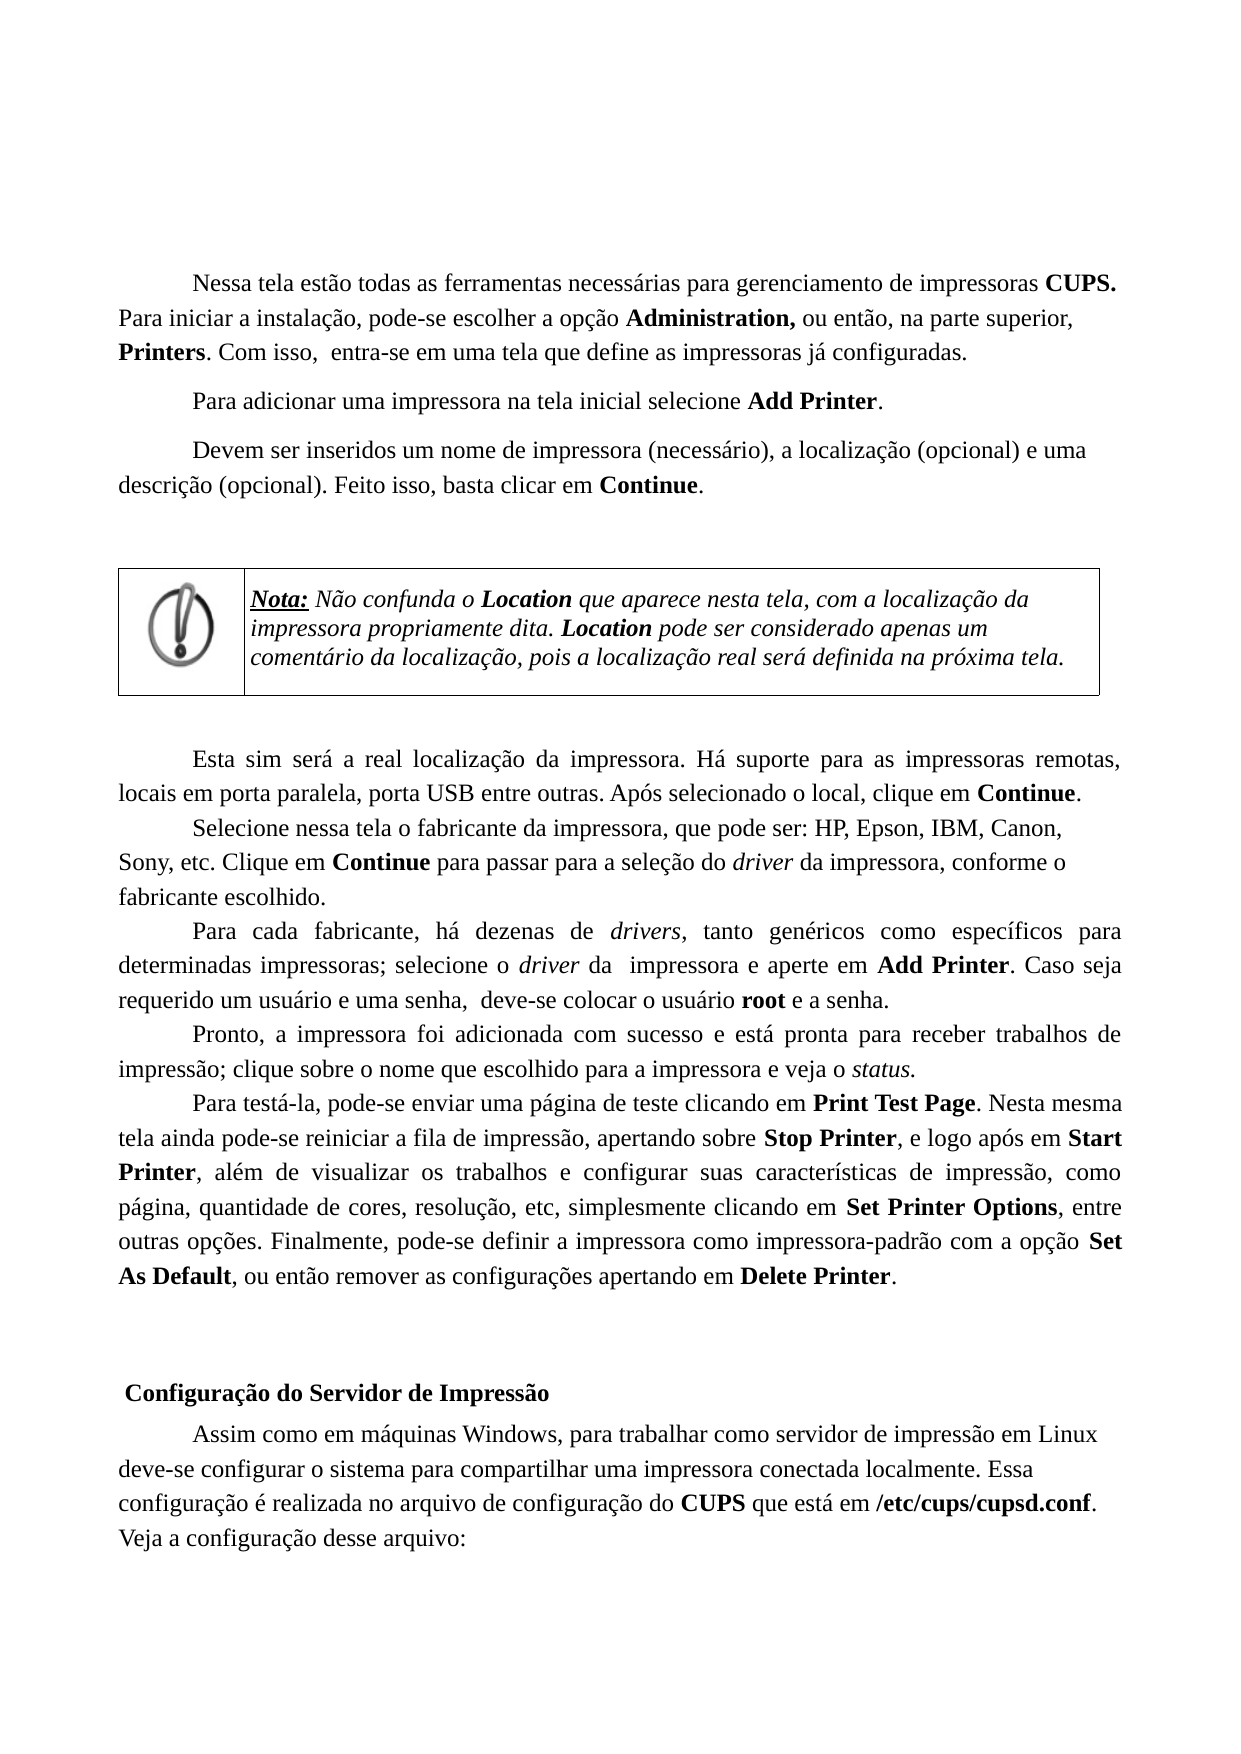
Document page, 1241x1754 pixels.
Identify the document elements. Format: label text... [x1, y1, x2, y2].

table_header Nota: Não confunda o Location que aparece nesta tela, com a localização da impressora propriamente dita. Location pode ser considerado apenas um comentário da localização, pois a localização real será definida na próxima tela. [245, 569, 1099, 694]
text Devem ser inseridos um nome de impressora (necessário), a localização (opcional) e uma descrição (opcional). Feito isso, basta clicar em Continue. [118, 435, 1122, 499]
text Esta sim será a real localização da impressora. Há suporte para as impressoras remotas, locais em porta paralela, porta USB entre outras. Após selecionado o local, clique em Continue. [118, 744, 1122, 807]
text Para cada fabricante, há dezenas de drivers, tanto genéricos como específicos para determinadas impressoras; selecione o driver da impressora e aperte em Add Printer. Caso seja requerido um usuário e uma senha, deve-se colocar o usuário root e a senha. [118, 916, 1122, 1014]
text Para testá-la, pode-se enviar uma página de teste clicando em Print Test Page. Nesta mesma tela ainda pode-se reiniciar a fila de impressão, apertando sobre Stop Printer, e logo após em Start Printer, além de visualizar os trabalhos e configurar suas características de impressão, como página, quantidade de cores, resolução, etc, simplesmente clicando em Set Printer Options, entre outras opções. Finalmente, pode-se definir a impressora como impressora-padrão com a opção Set As Default, ou então remover as configurações apertando em Delete Printer. [118, 1088, 1122, 1289]
text Assim como em máquinas Windows, para trabalhar como servidor de impressão em Linux deve-se configurar o sistema para compartilhar uma impressora conectada localmente. Essa configuração é realizada no arquivo de configuração do CUPS que está em /etc/cups/cupsd.conf. Veja a configuração desse arquivo: [118, 1419, 1122, 1551]
text Pronto, a impressora foi adicionada com sucesso e está pronta para receber trabalhos de impressão; clique sobre o nome que escolhido para a impressora e veja o status. [118, 1019, 1122, 1083]
text Selecione nessa tela o fabricante da impressora, que pode ser: HP, Epson, IBM, Canon, Sony, etc. Clique em Continue para passar para a seleção do driver da impressora, conforme o fabricante escolhido. [118, 813, 1122, 910]
table_header [119, 569, 244, 694]
subtitle Configuração do Servidor de Impressão [118, 1378, 1122, 1407]
text Nessa tela estão todas as ferramentas necessárias para gerenciamento de impressoras CUPS. Para iniciar a instalação, pode-se escolher a opção Administration, ou então, na parte superior, Printers. Com isso, entra-se em uma tela que define as impressoras já configuradas. [118, 268, 1122, 366]
text Para adicionar uma impressora na tela inicial selecione Add Printer. [118, 386, 1122, 415]
